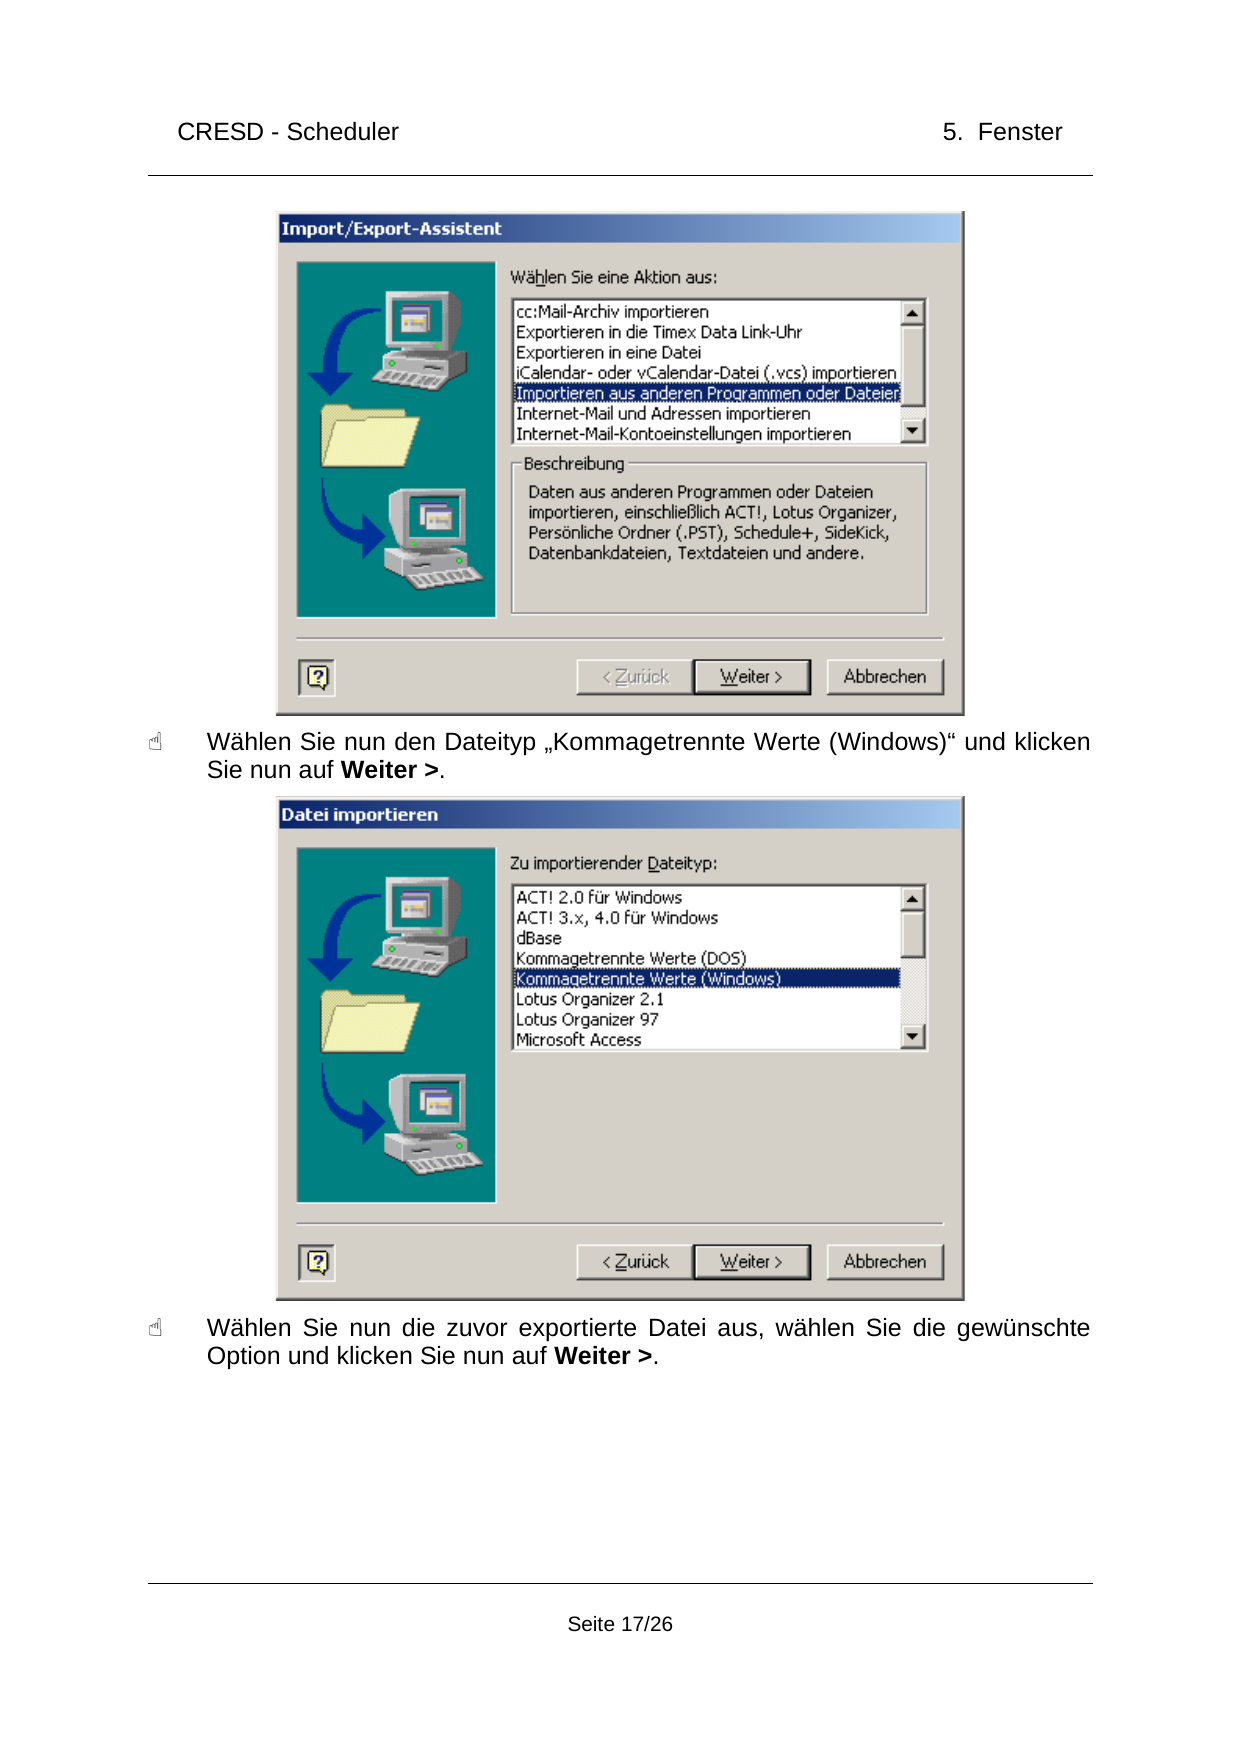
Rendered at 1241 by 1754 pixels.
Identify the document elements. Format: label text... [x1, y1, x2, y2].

list Wählen Sie nun den Dateityp „Kommagetrennte Werte (Windows)“ und klicken Sie nun auf Weiter >. [148, 728, 1093, 784]
picture [275, 796, 965, 1301]
list Wählen Sie nun die zuvor exportierte Datei aus, wählen Sie die gewünschte Option und klicken Sie nun auf Weiter >. [148, 1313, 1093, 1369]
picture [275, 211, 965, 716]
